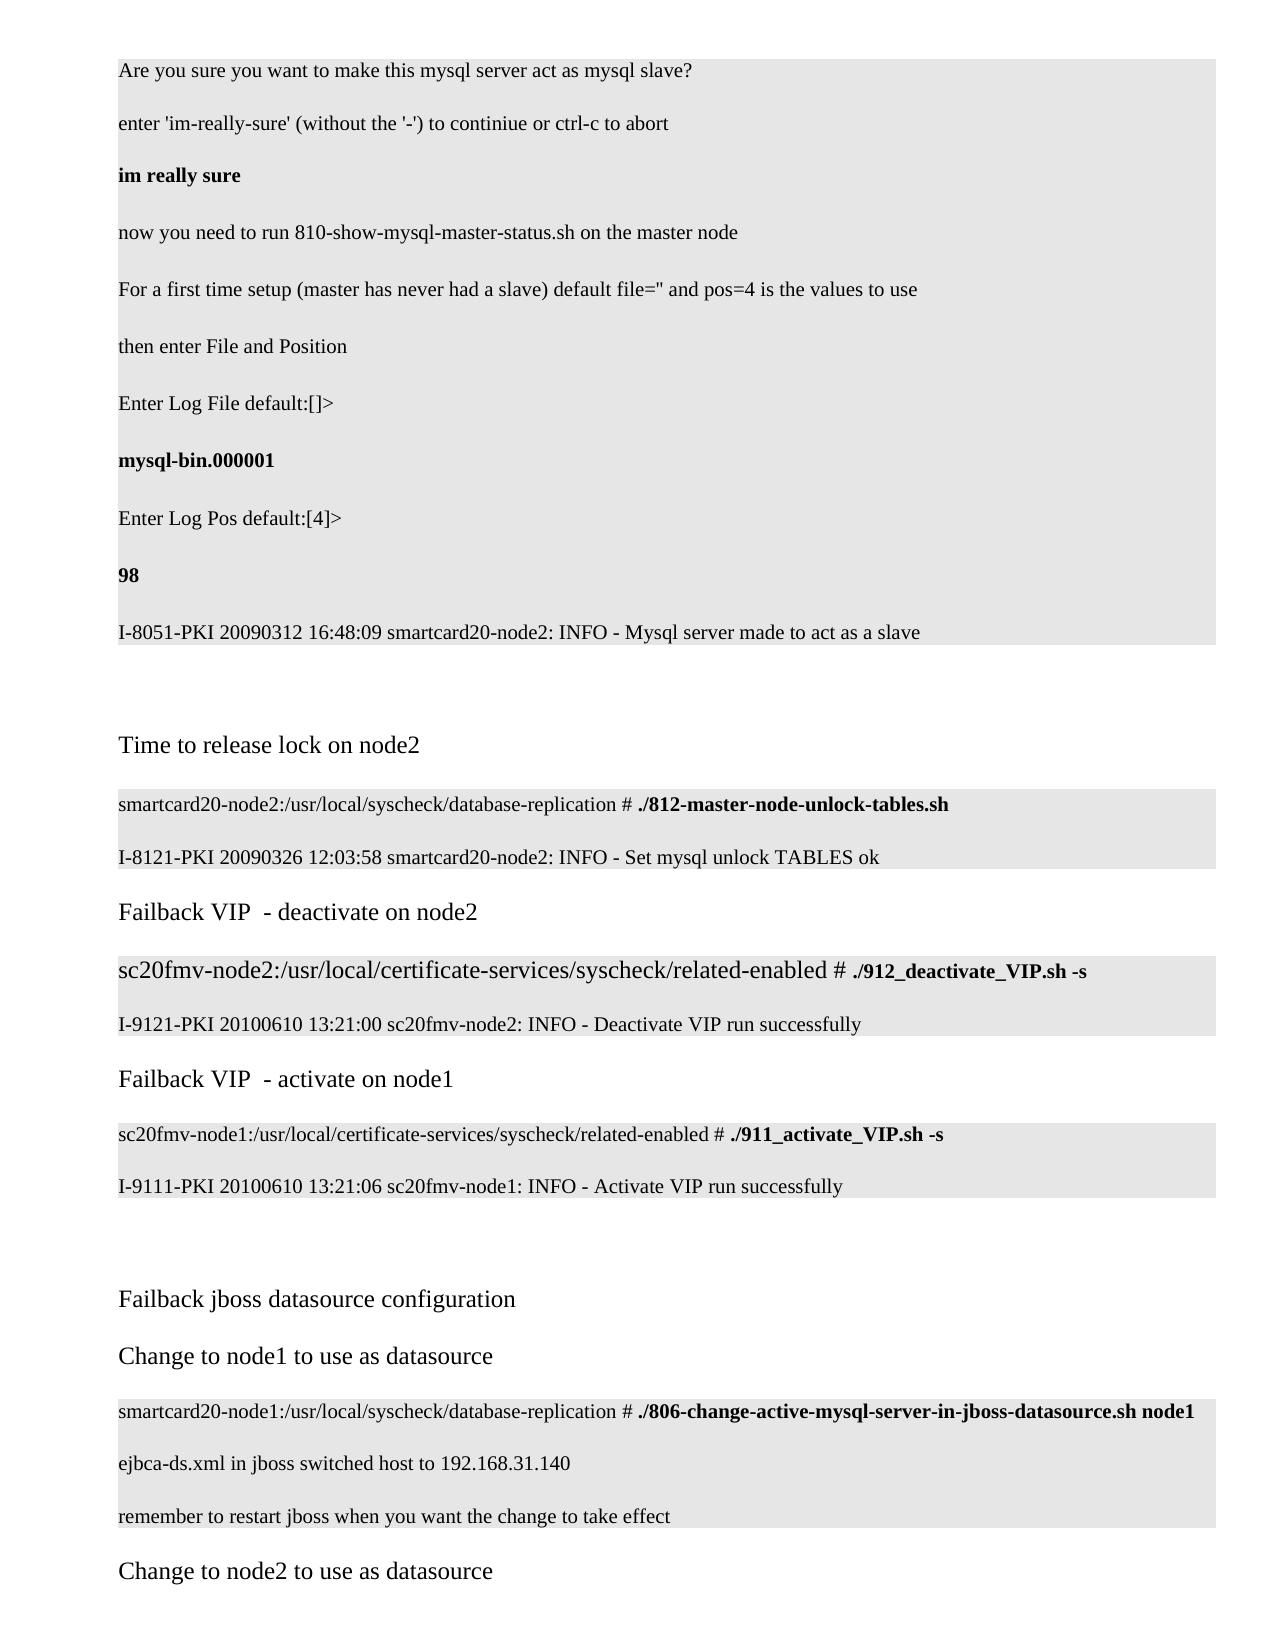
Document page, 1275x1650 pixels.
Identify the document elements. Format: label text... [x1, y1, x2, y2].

text smartcard20-node1:/usr/local/syscheck/database-replication # ./806-change-active-mysql-server-in-jboss-datasource.sh node1 [118, 1399, 1216, 1423]
text Enter Log Pos default:[4]> [118, 503, 1216, 531]
text I-8121-PKI 20090326 12:03:58 smartcard20-node2: INFO - Set mysql unlock TABLES ok [118, 846, 1216, 869]
text then enter File and Position [118, 331, 1216, 359]
text Are you sure you want to make this mysql server act as mysql slave? [118, 59, 1216, 82]
text Failback jboss datasource configuration [118, 1285, 1216, 1313]
text I-9121-PKI 20100610 13:21:00 sc20fmv-node2: INFO - Deactivate VIP run successfully [118, 1013, 1216, 1036]
text sc20fmv-node1:/usr/local/certificate-services/syscheck/related-enabled # ./911_activate_VIP.sh -s [118, 1123, 1216, 1146]
text smartcard20-node2:/usr/local/syscheck/database-replication # ./812-master-node-unlock-tables.sh [118, 789, 1216, 816]
text Change to node2 to use as datasource [118, 1557, 1216, 1585]
text im really sure [118, 164, 1216, 187]
text 98 [118, 560, 1216, 588]
text Enter Log File default:[]> [118, 388, 1216, 416]
text Failback VIP - deactivate on node2 [118, 898, 1216, 926]
text sc20fmv-node2:/usr/local/certificate-services/syscheck/related-enabled # ./912_deactivate_VIP.sh -s [118, 956, 1216, 983]
text enter 'im-really-sure' (without the '-') to continiue or ctrl-c to abort [118, 112, 1216, 135]
text Failback VIP - activate on node1 [118, 1066, 1216, 1093]
text Change to node1 to use as datasource [118, 1342, 1216, 1370]
text I-8051-PKI 20090312 16:48:09 smartcard20-node2: INFO - Mysql server made to act as a slave [118, 617, 1216, 645]
text mysql-bin.000001 [118, 446, 1216, 473]
text For a first time setup (master has never had a slave) default file='' and pos=4 is the values to use [118, 274, 1216, 302]
text Time to release lock on node2 [118, 732, 1216, 759]
text ejbca-ds.xml in jboss switched host to 192.168.31.140 [118, 1452, 1216, 1475]
text remember to restart jboss when you want the change to take effect [118, 1505, 1216, 1528]
text now you need to run 810-show-mysql-master-status.sh on the master node [118, 217, 1216, 244]
text I-9111-PKI 20100610 13:21:06 sc20fmv-node1: INFO - Activate VIP run successfully [118, 1175, 1216, 1198]
